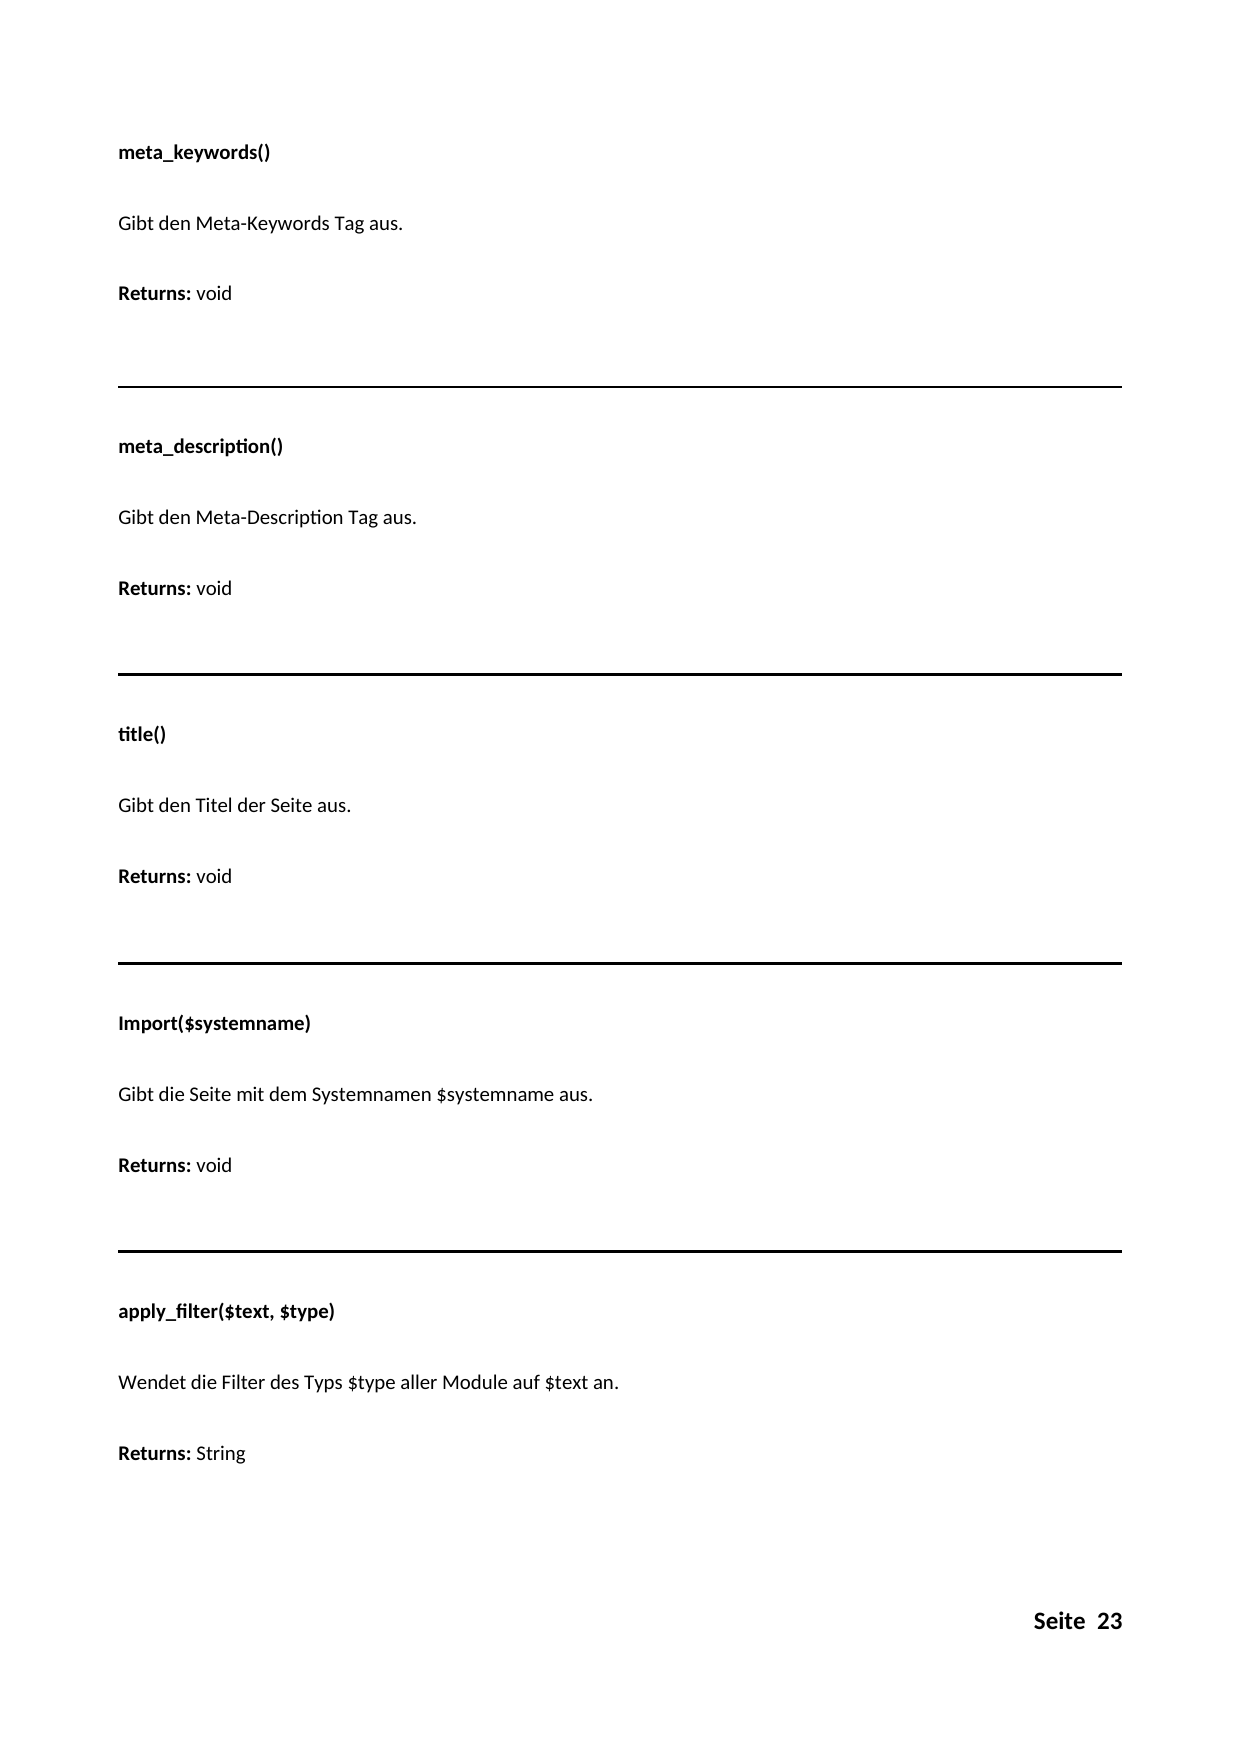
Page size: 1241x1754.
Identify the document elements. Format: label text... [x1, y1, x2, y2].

text title() [118, 722, 1122, 747]
text Returns: String [118, 1440, 1122, 1466]
text Returns: void [118, 1152, 1122, 1177]
text Gibt die Seite mit dem Systemnamen $systemname aus. [118, 1081, 1122, 1106]
text meta_keywords() [118, 139, 1122, 164]
text Wendet die Filter des Typs $type aller Module auf $text an. [118, 1369, 1122, 1395]
text Returns: void [118, 281, 1122, 306]
text Returns: void [118, 575, 1122, 600]
text Gibt den Meta-Description Tag aus. [118, 504, 1122, 529]
text Gibt den Titel der Seite aus. [118, 792, 1122, 818]
text apply_filter($text, $type) [118, 1299, 1122, 1324]
text Gibt den Meta-Keywords Tag aus. [118, 210, 1122, 235]
text Import($systemname) [118, 1010, 1122, 1036]
text Returns: void [118, 863, 1122, 889]
text meta_description() [118, 433, 1122, 458]
